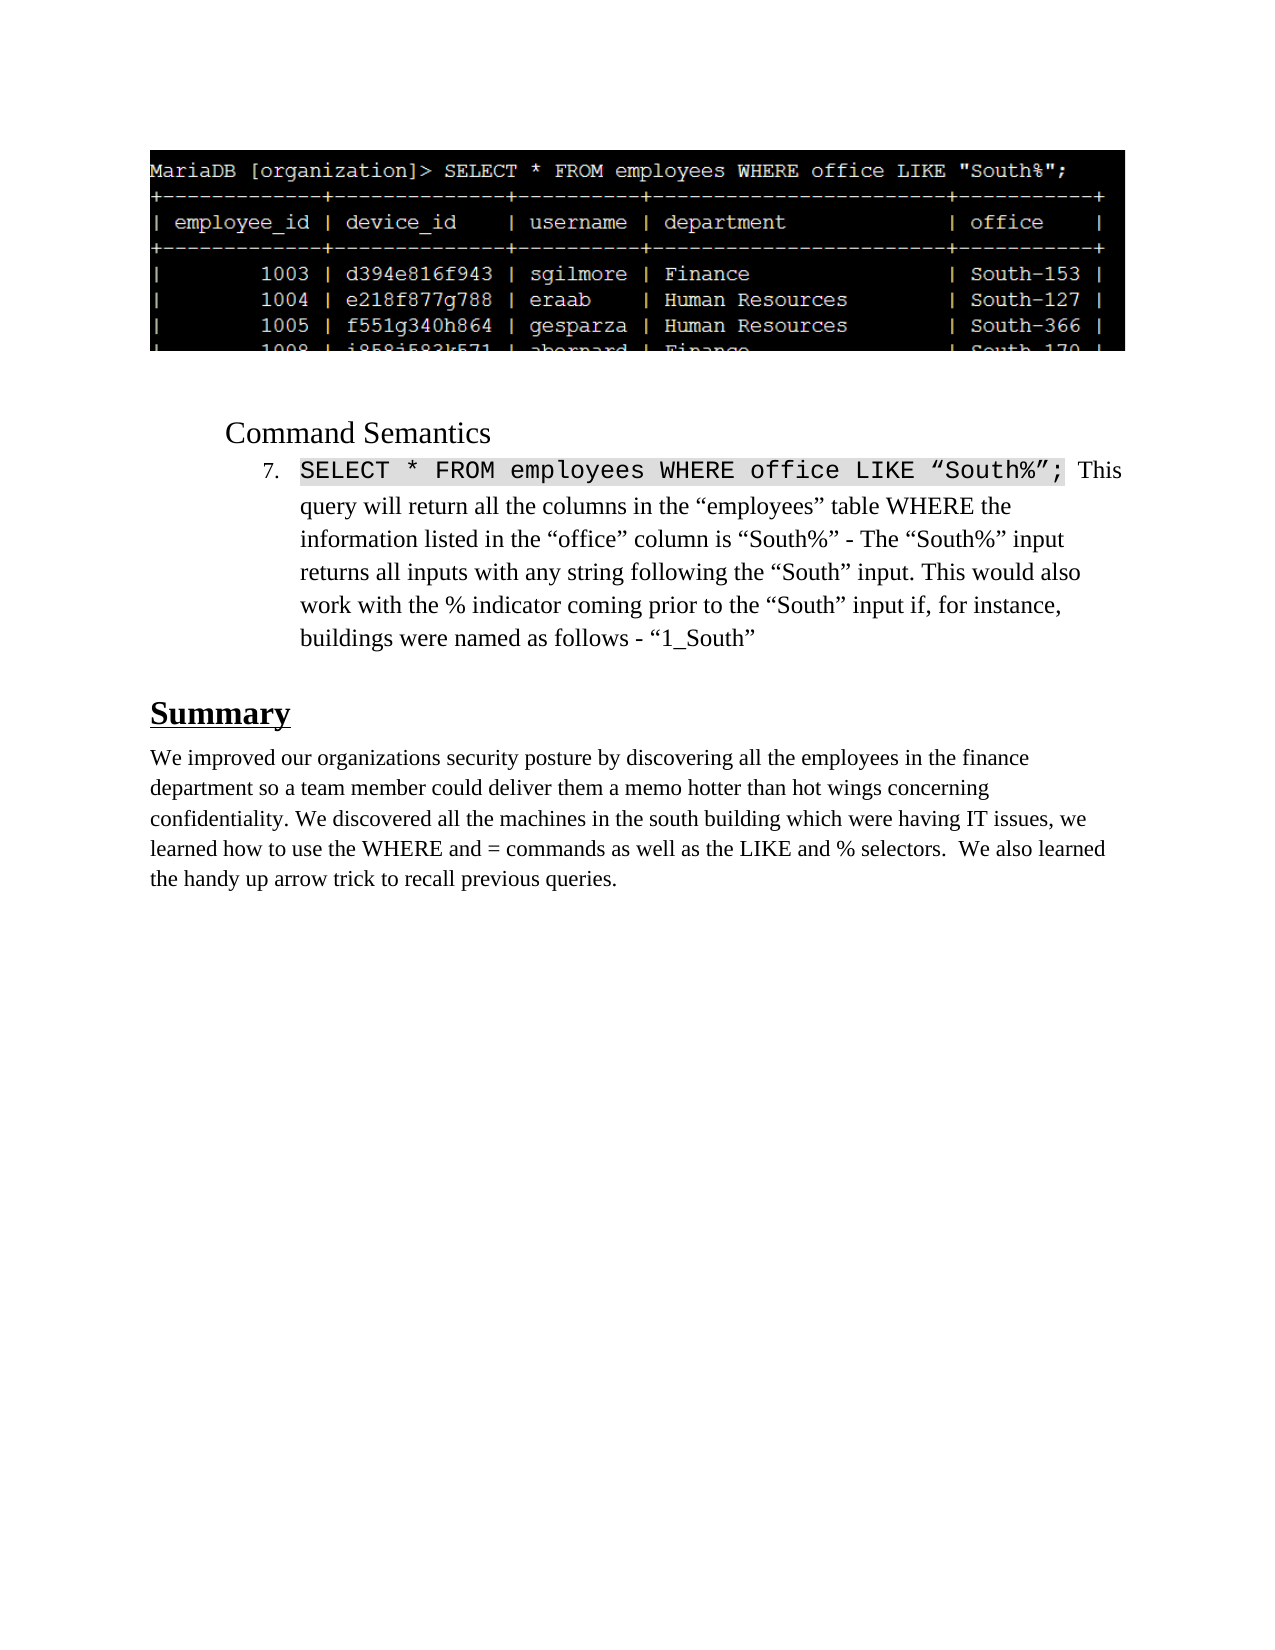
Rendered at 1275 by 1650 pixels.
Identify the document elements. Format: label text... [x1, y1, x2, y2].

picture [150, 150, 1125, 351]
list SELECT * FROM employees WHERE office LIKE “South%”; This query will return all the columns in the “employees” table WHERE the information listed in the “office” column is “South%” - The “South%” input returns all inputs with any string following the “South” input. This would also work with the % indicator coming prior to the “South” input if, for instance, buildings were named as follows - “1_South” [262, 456, 1125, 652]
subtitle Summary [150, 693, 1125, 732]
text We improved our organizations security posture by discovering all the employees in the finance department so a team member could deliver them a memo hotter than hot wings concerning confidentiality. We discovered all the machines in the south building which were having IT issues, we learned how to use the WHERE and = commands as well as the LIKE and % selectors. We also learned the handy up arrow trick to recall previous queries. [150, 744, 1125, 891]
text Command Semantics [150, 414, 1125, 450]
